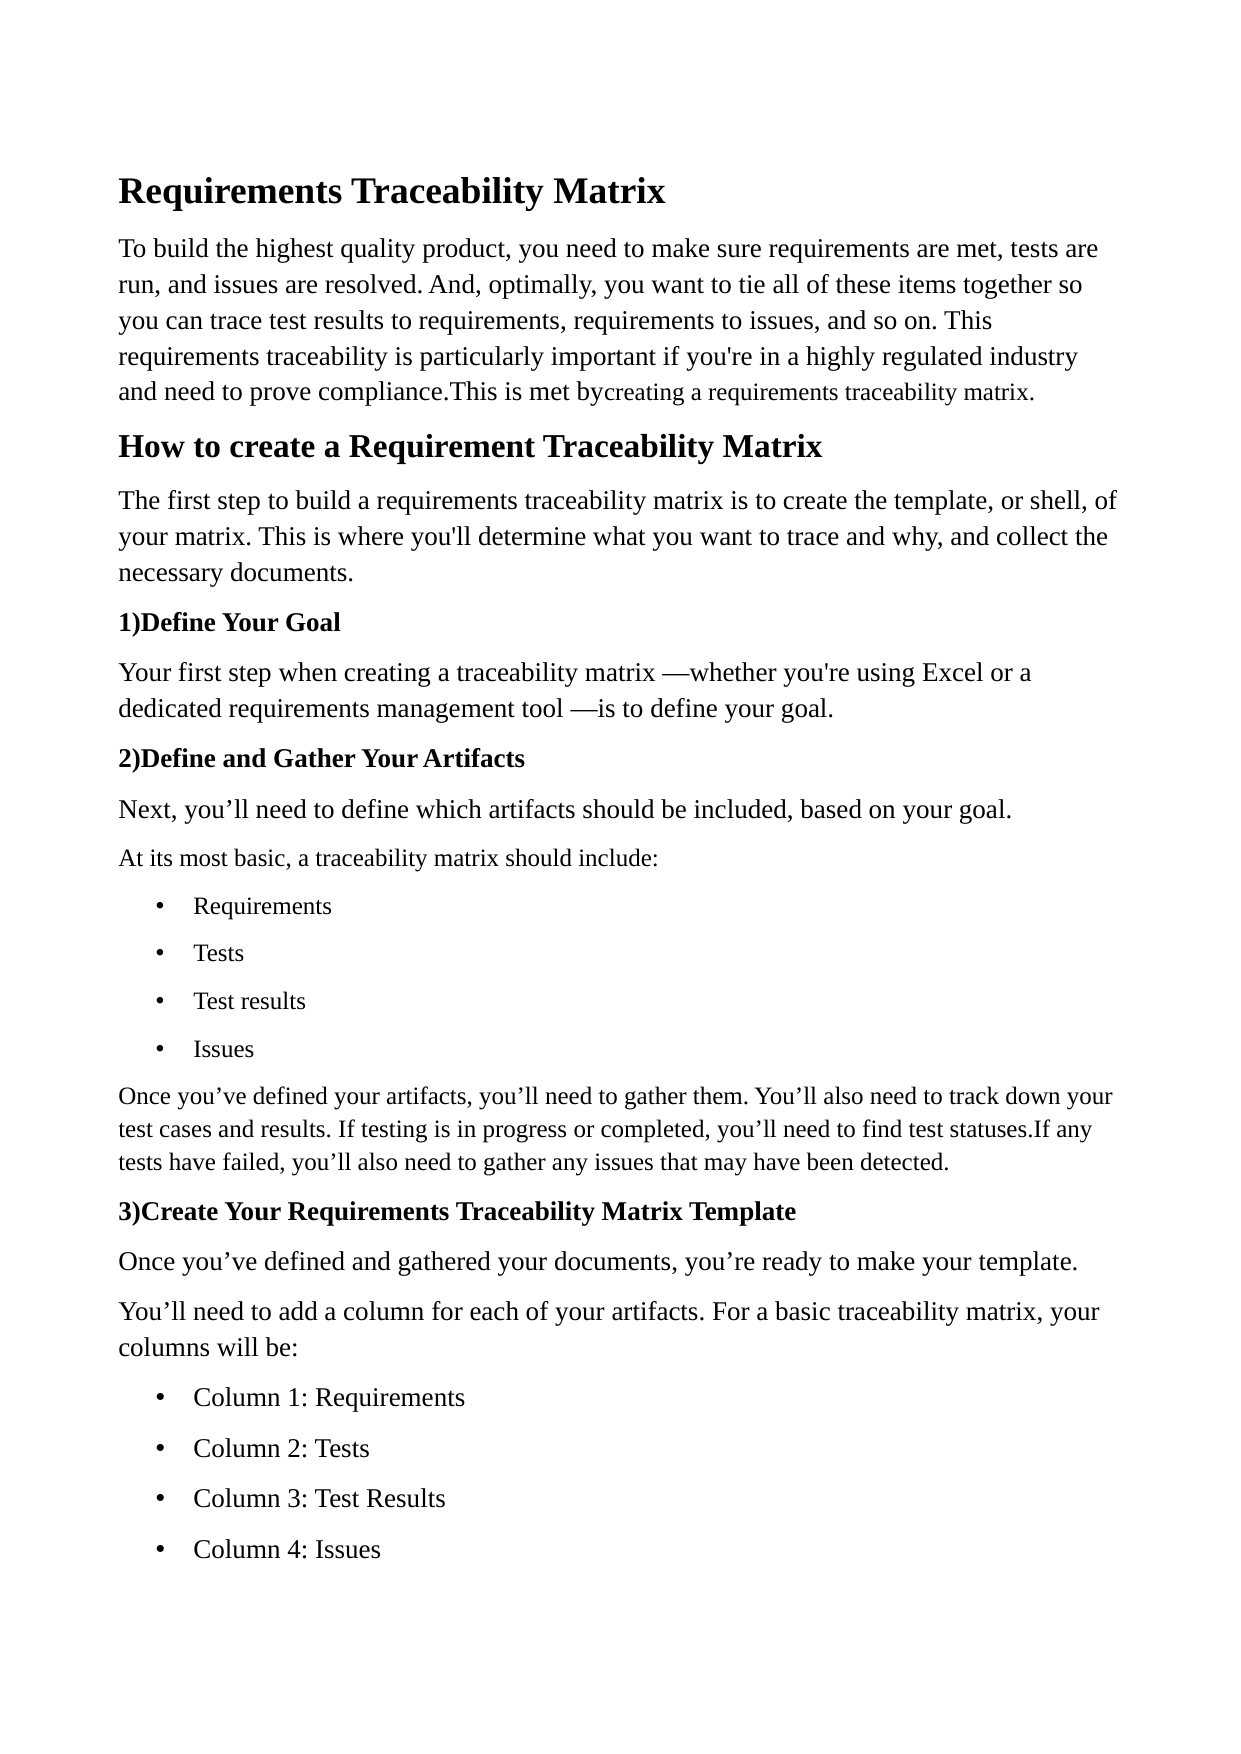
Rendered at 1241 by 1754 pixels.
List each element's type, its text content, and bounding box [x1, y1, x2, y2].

list Column 2: Tests [156, 1432, 1122, 1463]
text 2)Define and Gather Your Artifacts [118, 743, 1122, 774]
text Requirements Traceability Matrix [118, 168, 1122, 212]
list Column 4: Issues [156, 1533, 1122, 1564]
text 3)Create Your Requirements Traceability Matrix Template [118, 1195, 1122, 1226]
text Once you’ve defined your artifacts, you’ll need to gather them. You’ll also need to track down your test cases and results. If testing is in progress or completed, you’ll need to find test statuses.If any tests have failed, you’ll also need to gather any issues that may have been detected. [118, 1081, 1122, 1176]
text Next, you’ll need to define which artifacts should be included, based on your goal. [118, 793, 1122, 824]
list Column 3: Test Results [156, 1483, 1122, 1514]
text 1)Define Your Goal [118, 606, 1122, 637]
text Your first step when creating a traceability matrix —whether you're using Excel or a dedicated requirements management tool —is to define your goal. [118, 657, 1122, 723]
text You’ll need to add a column for each of your artifacts. For a basic traceability matrix, your columns will be: [118, 1296, 1122, 1362]
text Once you’ve defined and gathered your documents, you’re ready to make your template. [118, 1245, 1122, 1276]
text How to create a Requirement Traceability Matrix [118, 426, 1122, 464]
list Requirements [156, 891, 1122, 919]
text At its most basic, a traceability matrix should include: [118, 843, 1122, 872]
list Issues [156, 1034, 1122, 1062]
list Test results [156, 986, 1122, 1015]
text To build the highest quality product, you need to make sure requirements are met, tests are run, and issues are resolved. And, optimally, you want to tie all of these items together so you can trace test results to requirements, requirements to issues, and so on. This requirements traceability is particularly important if you're in a highly regulated industry and need to prove compliance.This is met bycreating a requirements traceability matrix. [118, 233, 1122, 407]
text The first step to build a requirements traceability matrix is to create the template, or shell, of your matrix. This is where you'll determine what you want to trace and why, and collect the necessary documents. [118, 484, 1122, 587]
list Tests [156, 938, 1122, 967]
list Column 1: Requirements [156, 1382, 1122, 1413]
